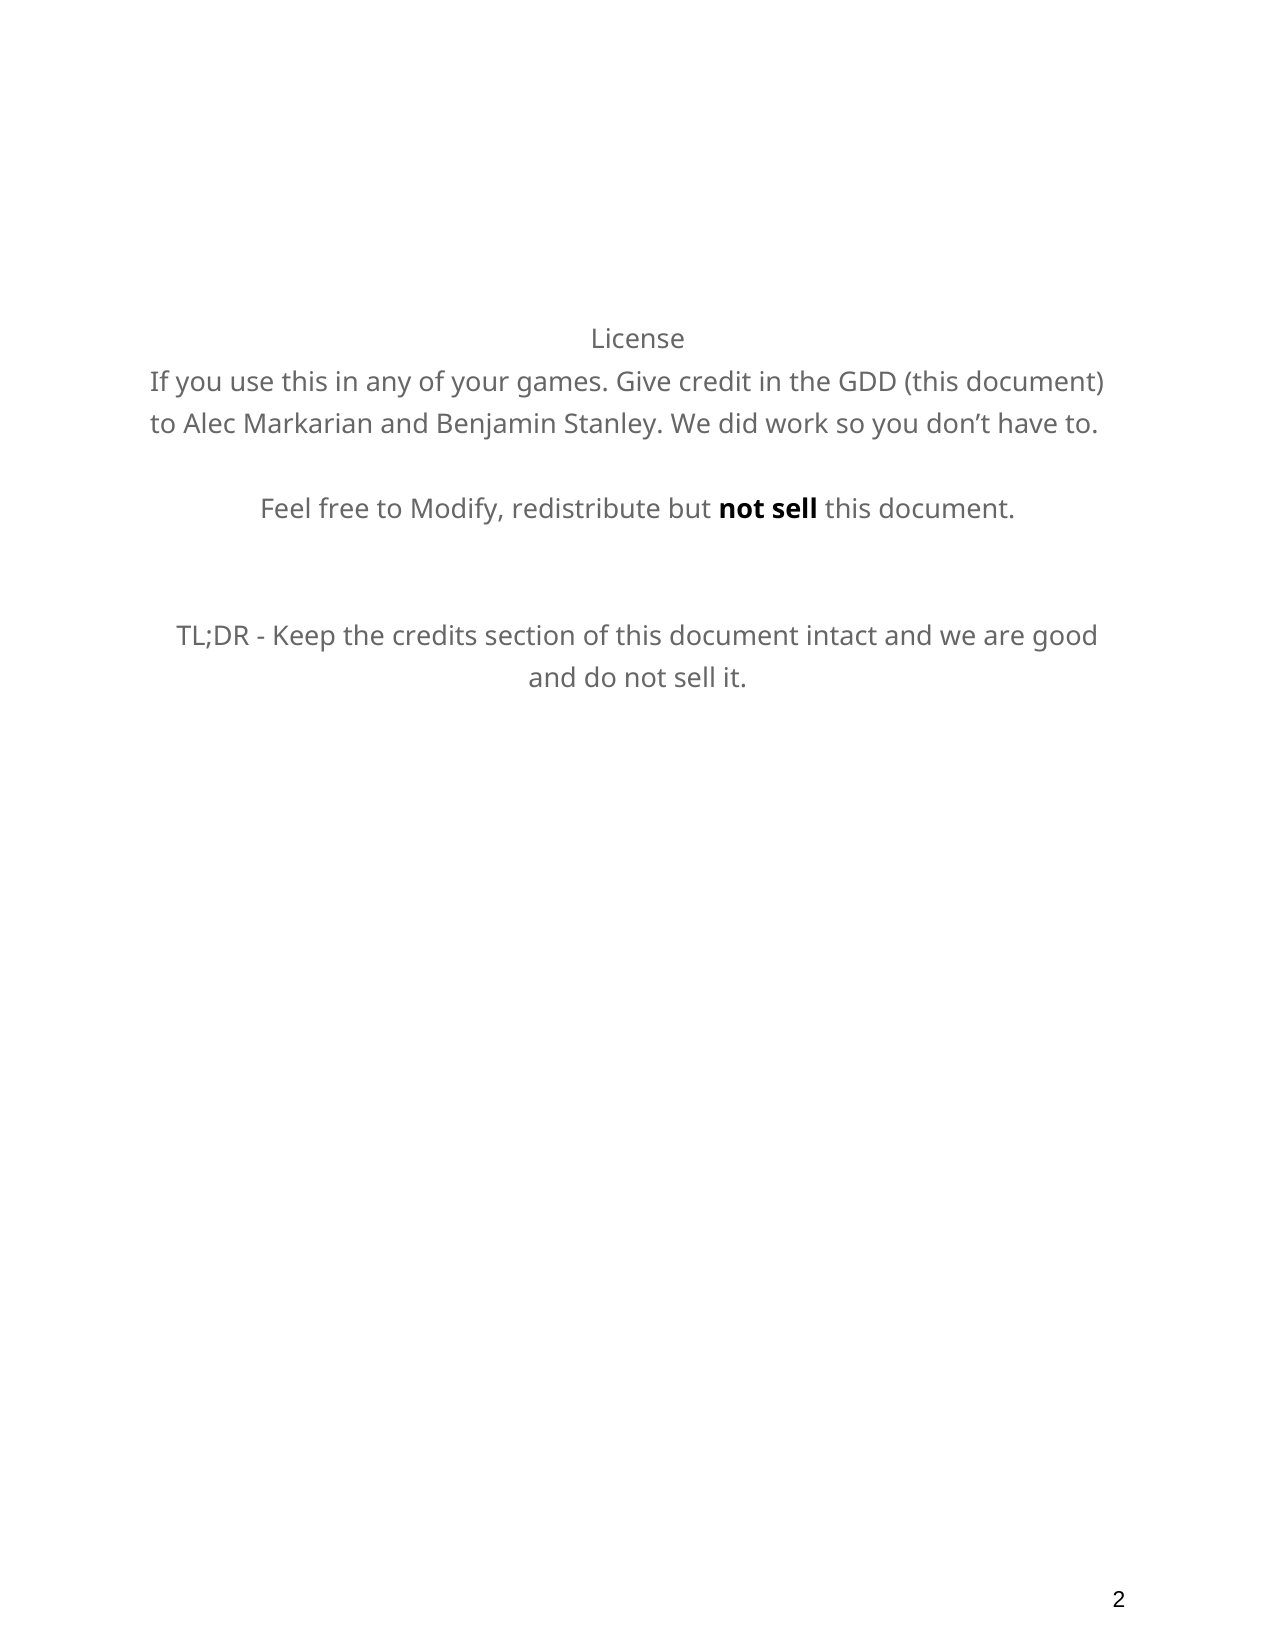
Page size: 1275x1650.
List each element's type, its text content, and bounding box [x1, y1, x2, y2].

text TL;DR - Keep the credits section of this document intact and we are good and do not sell it. [150, 616, 1125, 696]
text License [150, 319, 1125, 356]
text If you use this in any of your games. Give credit in the GDD (this document) to Alec Markarian and Benjamin Stanley. We did work so you don’t have to. [150, 362, 1125, 441]
text Feel free to Modify, redistribute but not sell this document. [150, 489, 1125, 526]
